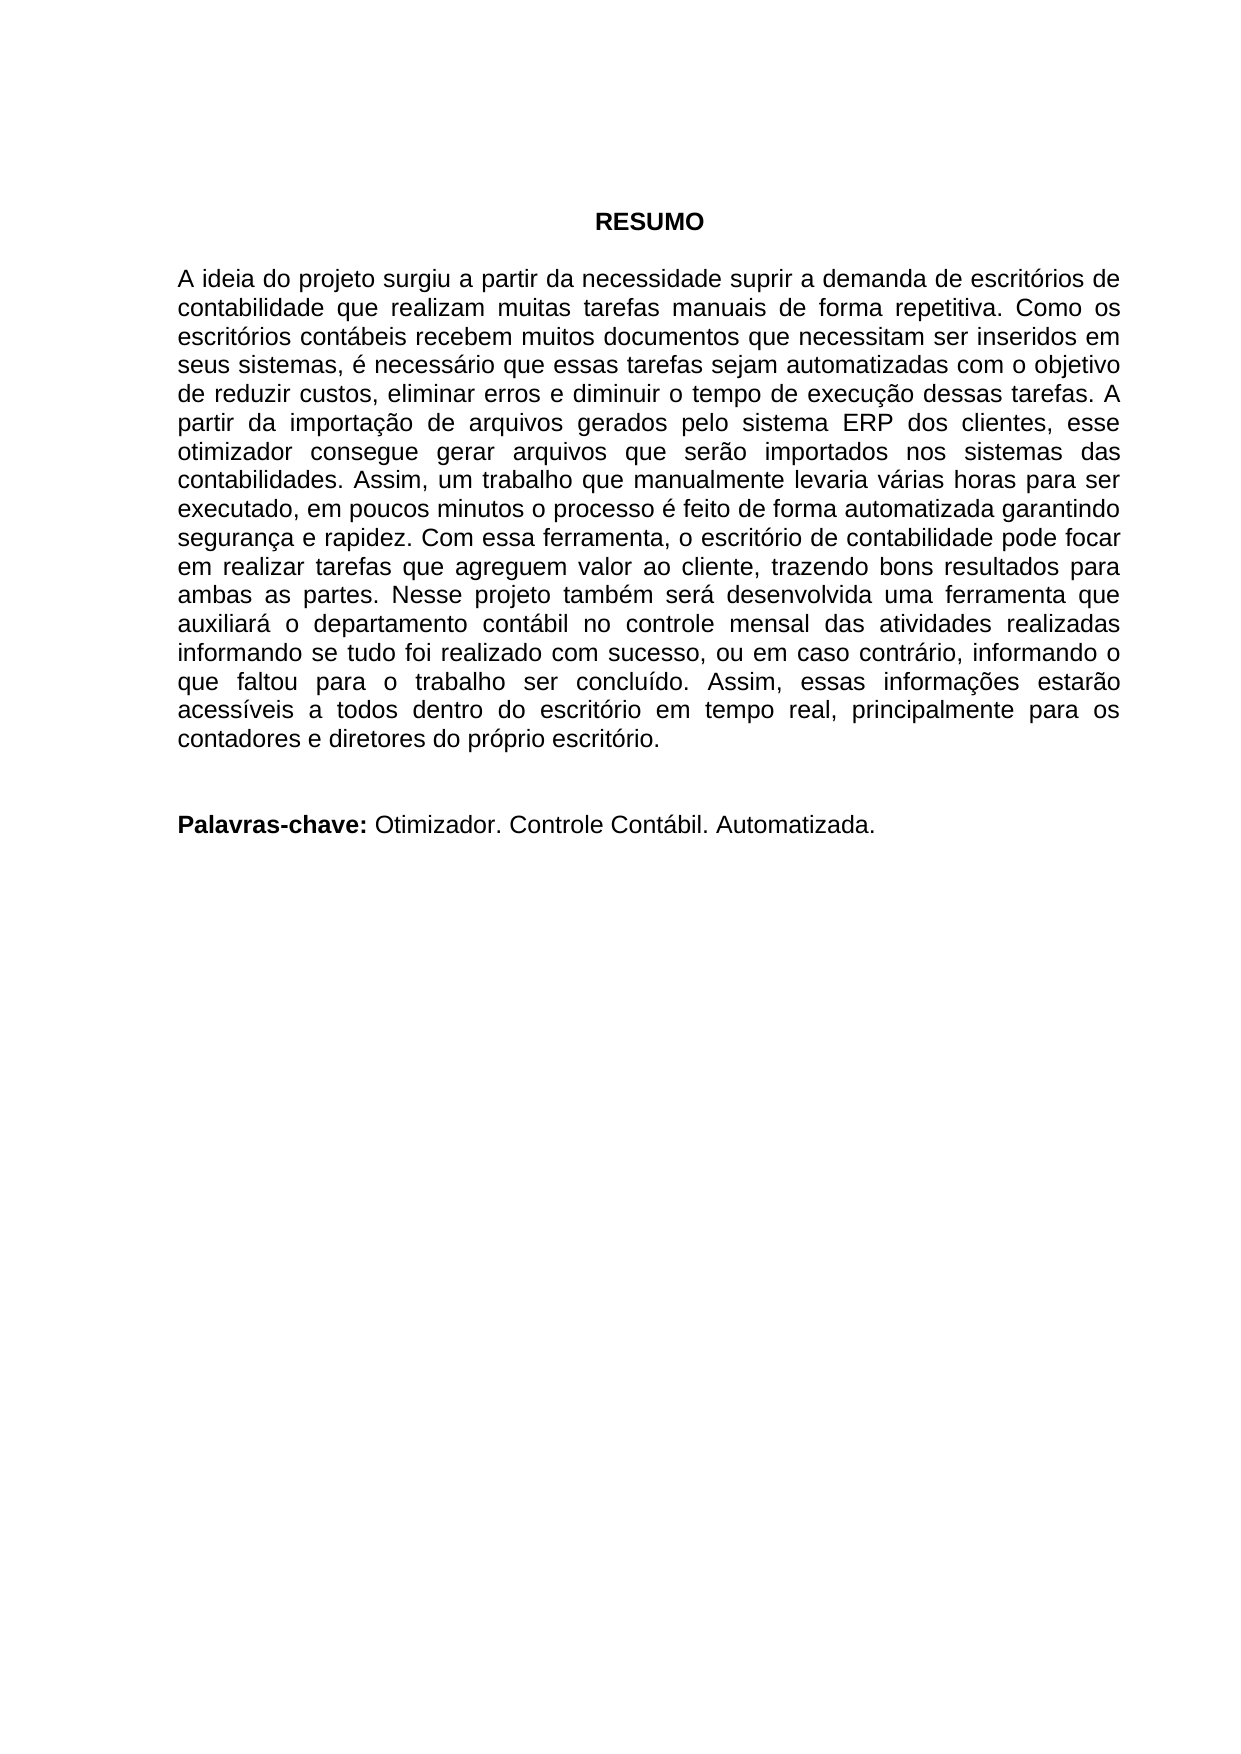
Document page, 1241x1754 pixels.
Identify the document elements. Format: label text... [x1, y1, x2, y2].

text RESUMO [177, 207, 1122, 235]
text A ideia do projeto surgiu a partir da necessidade suprir a demanda de escritórios de contabilidade que realizam muitas tarefas manuais de forma repetitiva. Como os escritórios contábeis recebem muitos documentos que necessitam ser inseridos em seus sistemas, é necessário que essas tarefas sejam automatizadas com o objetivo de reduzir custos, eliminar erros e diminuir o tempo de execução dessas tarefas. A partir da importação de arquivos gerados pelo sistema ERP dos clientes, esse otimizador consegue gerar arquivos que serão importados nos sistemas das contabilidades. Assim, um trabalho que manualmente levaria várias horas para ser executado, em poucos minutos o processo é feito de forma automatizada garantindo segurança e rapidez. Com essa ferramenta, o escritório de contabilidade pode focar em realizar tarefas que agreguem valor ao cliente, trazendo bons resultados para ambas as partes. Nesse projeto também será desenvolvida uma ferramenta que auxiliará o departamento contábil no controle mensal das atividades realizadas informando se tudo foi realizado com sucesso, ou em caso contrário, informando o que faltou para o trabalho ser concluído. Assim, essas informações estarão acessíveis a todos dentro do escritório em tempo real, principalmente para os contadores e diretores do próprio escritório. [177, 264, 1122, 753]
text Palavras-chave: Otimizador. Controle Contábil. Automatizada. [177, 810, 1122, 839]
